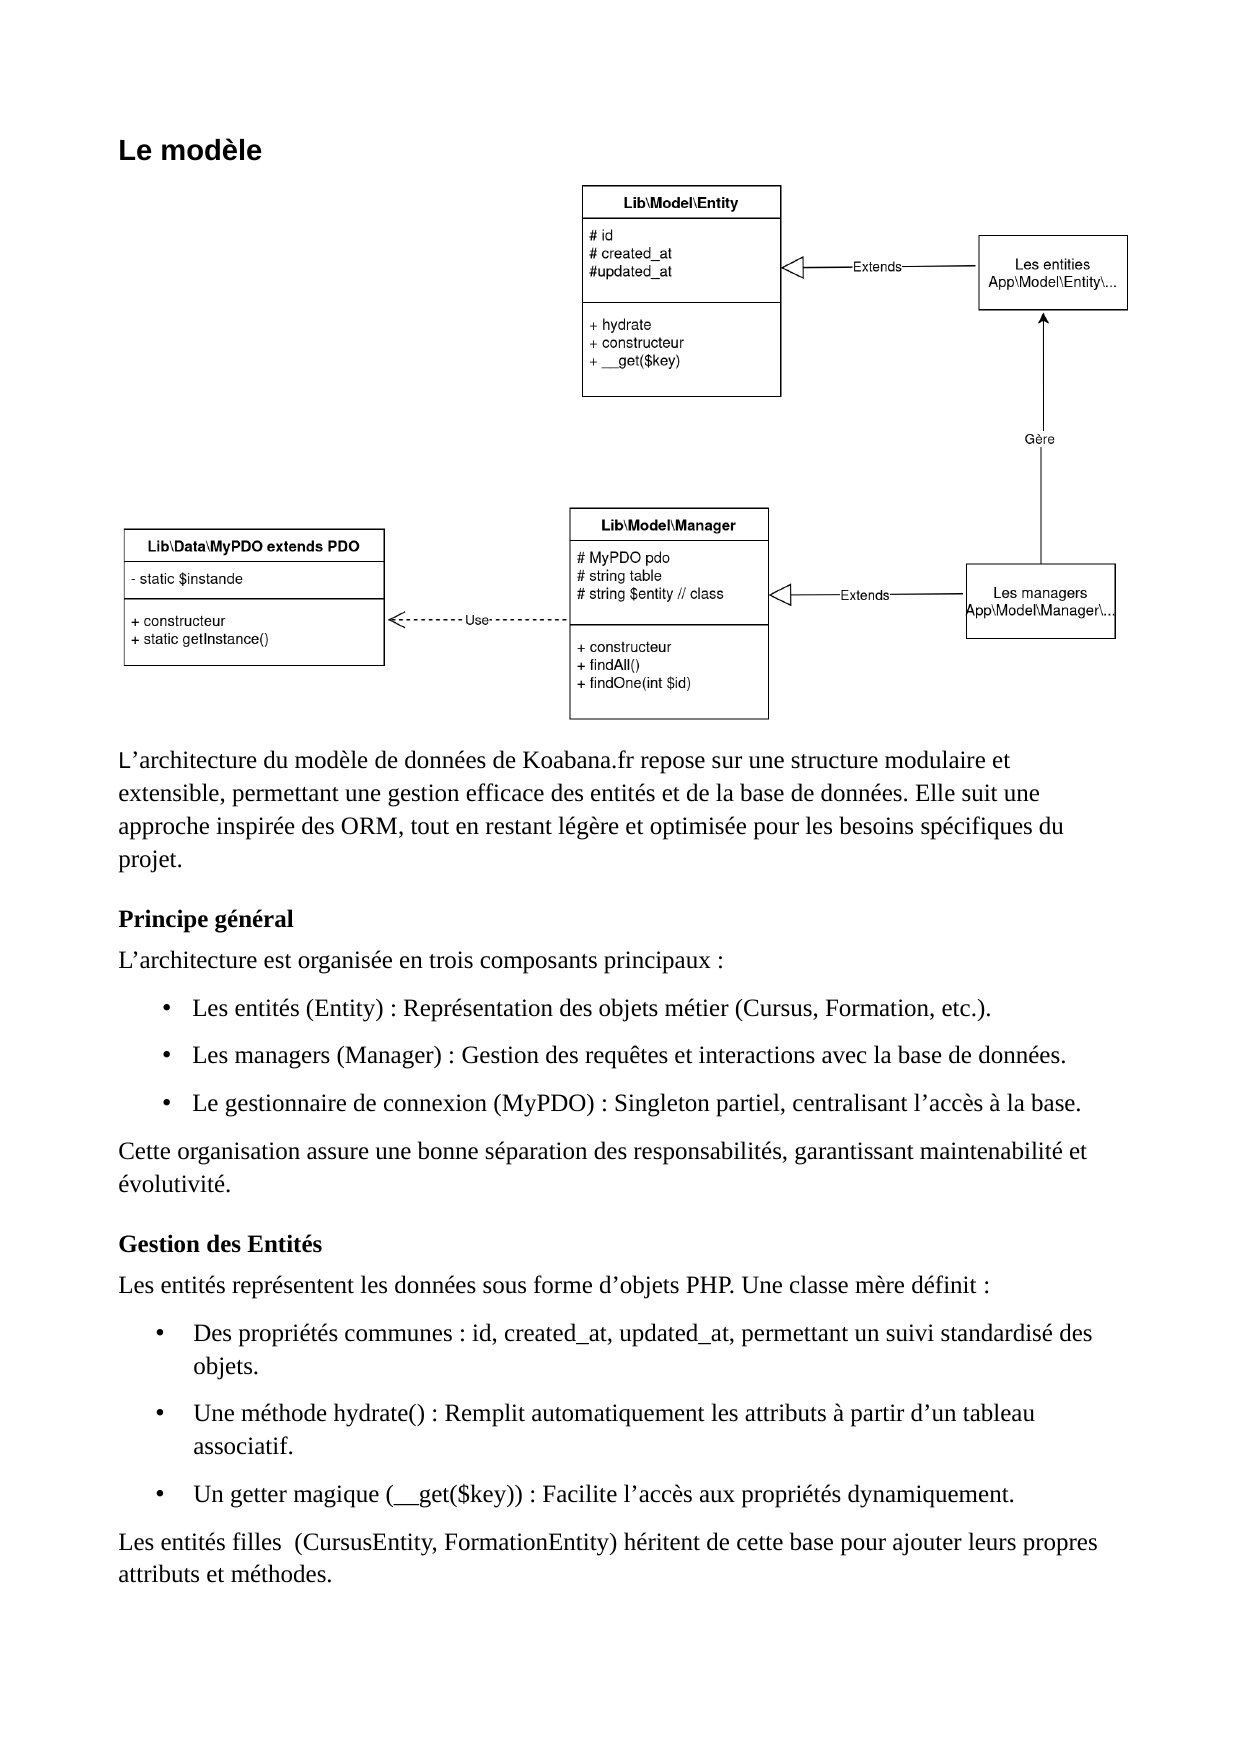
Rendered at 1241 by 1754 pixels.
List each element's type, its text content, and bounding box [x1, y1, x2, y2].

subtitle Gestion des Entités [118, 1229, 1122, 1258]
list Les entités (Entity) : Représentation des objets métier (Cursus, Formation, etc.). [162, 993, 1122, 1022]
text Les entités filles (CursusEntity, FormationEntity) héritent de cette base pour ajouter leurs propres attributs et méthodes. [118, 1527, 1122, 1588]
list Le gestionnaire de connexion (MyPDO) : Singleton partiel, centralisant l’accès à la base. [162, 1088, 1122, 1117]
picture [123, 185, 1128, 723]
subtitle Le modèle [118, 133, 1122, 166]
text Les entités représentent les données sous forme d’objets PHP. Une classe mère définit : [118, 1270, 1122, 1299]
subtitle Principe général [118, 904, 1122, 933]
list Une méthode hydrate() : Remplit automatiquement les attributs à partir d’un tableau associatif. [156, 1398, 1122, 1460]
text L’architecture du modèle de données de Koabana.fr repose sur une structure modulaire et extensible, permettant une gestion efficace des entités et de la base de données. Elle suit une approche inspirée des ORM, tout en restant légère et optimisée pour les besoins spécifiques du projet. [118, 179, 1122, 873]
list Les managers (Manager) : Gestion des requêtes et interactions avec la base de données. [162, 1041, 1122, 1069]
list Un getter magique (__get($key)) : Facilite l’accès aux propriétés dynamiquement. [156, 1479, 1122, 1508]
text Cette organisation assure une bonne séparation des responsabilités, garantissant maintenabilité et évolutivité. [118, 1136, 1122, 1197]
list Des propriétés communes : id, created_at, updated_at, permettant un suivi standardisé des objets. [156, 1318, 1122, 1379]
text L’architecture est organisée en trois composants principaux : [118, 945, 1122, 974]
